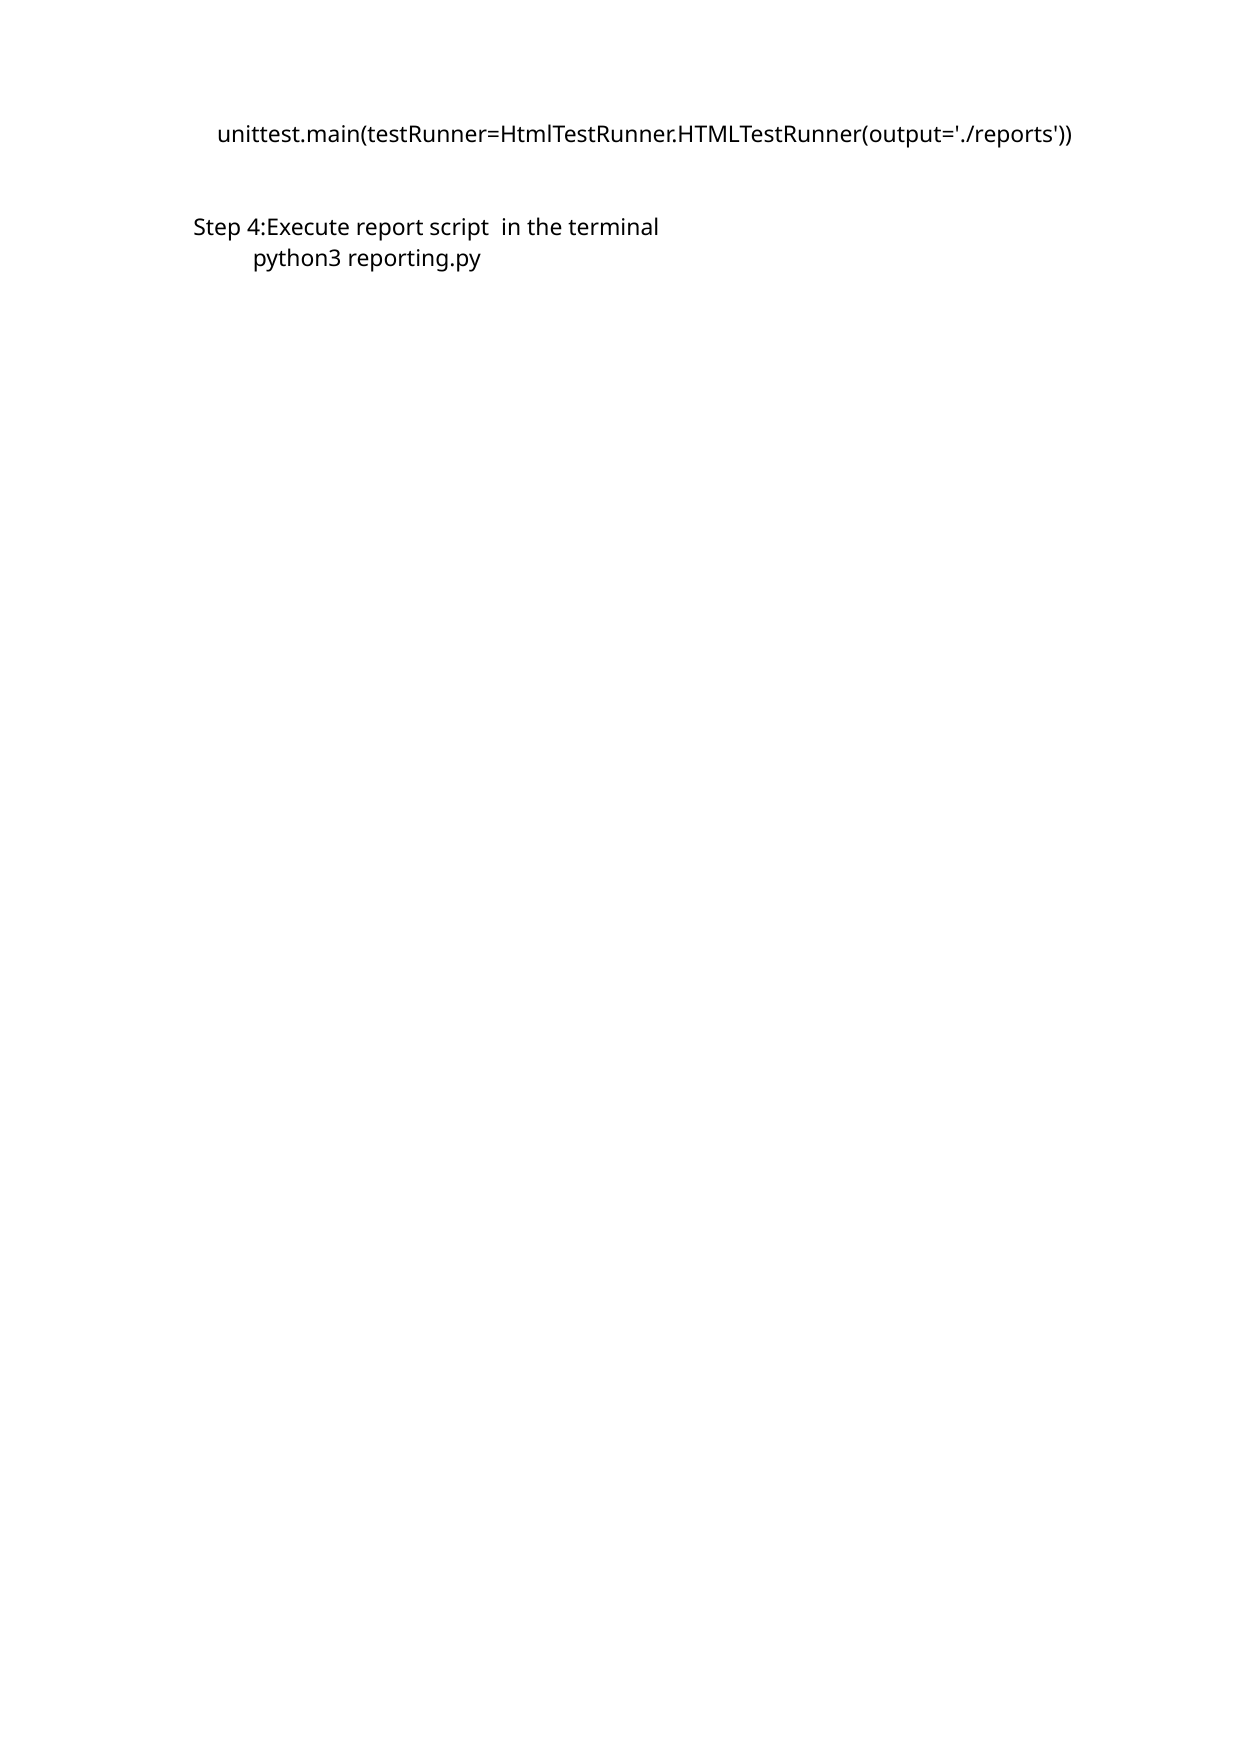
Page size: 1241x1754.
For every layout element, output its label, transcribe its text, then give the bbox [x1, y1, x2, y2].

list python3 reporting.py [193, 242, 1122, 273]
list unittest.main(testRunner=HtmlTestRunner.HTMLTestRunner(output='./reports')) [193, 118, 1122, 149]
list Step 4:Execute report script in the terminal [193, 210, 1122, 242]
